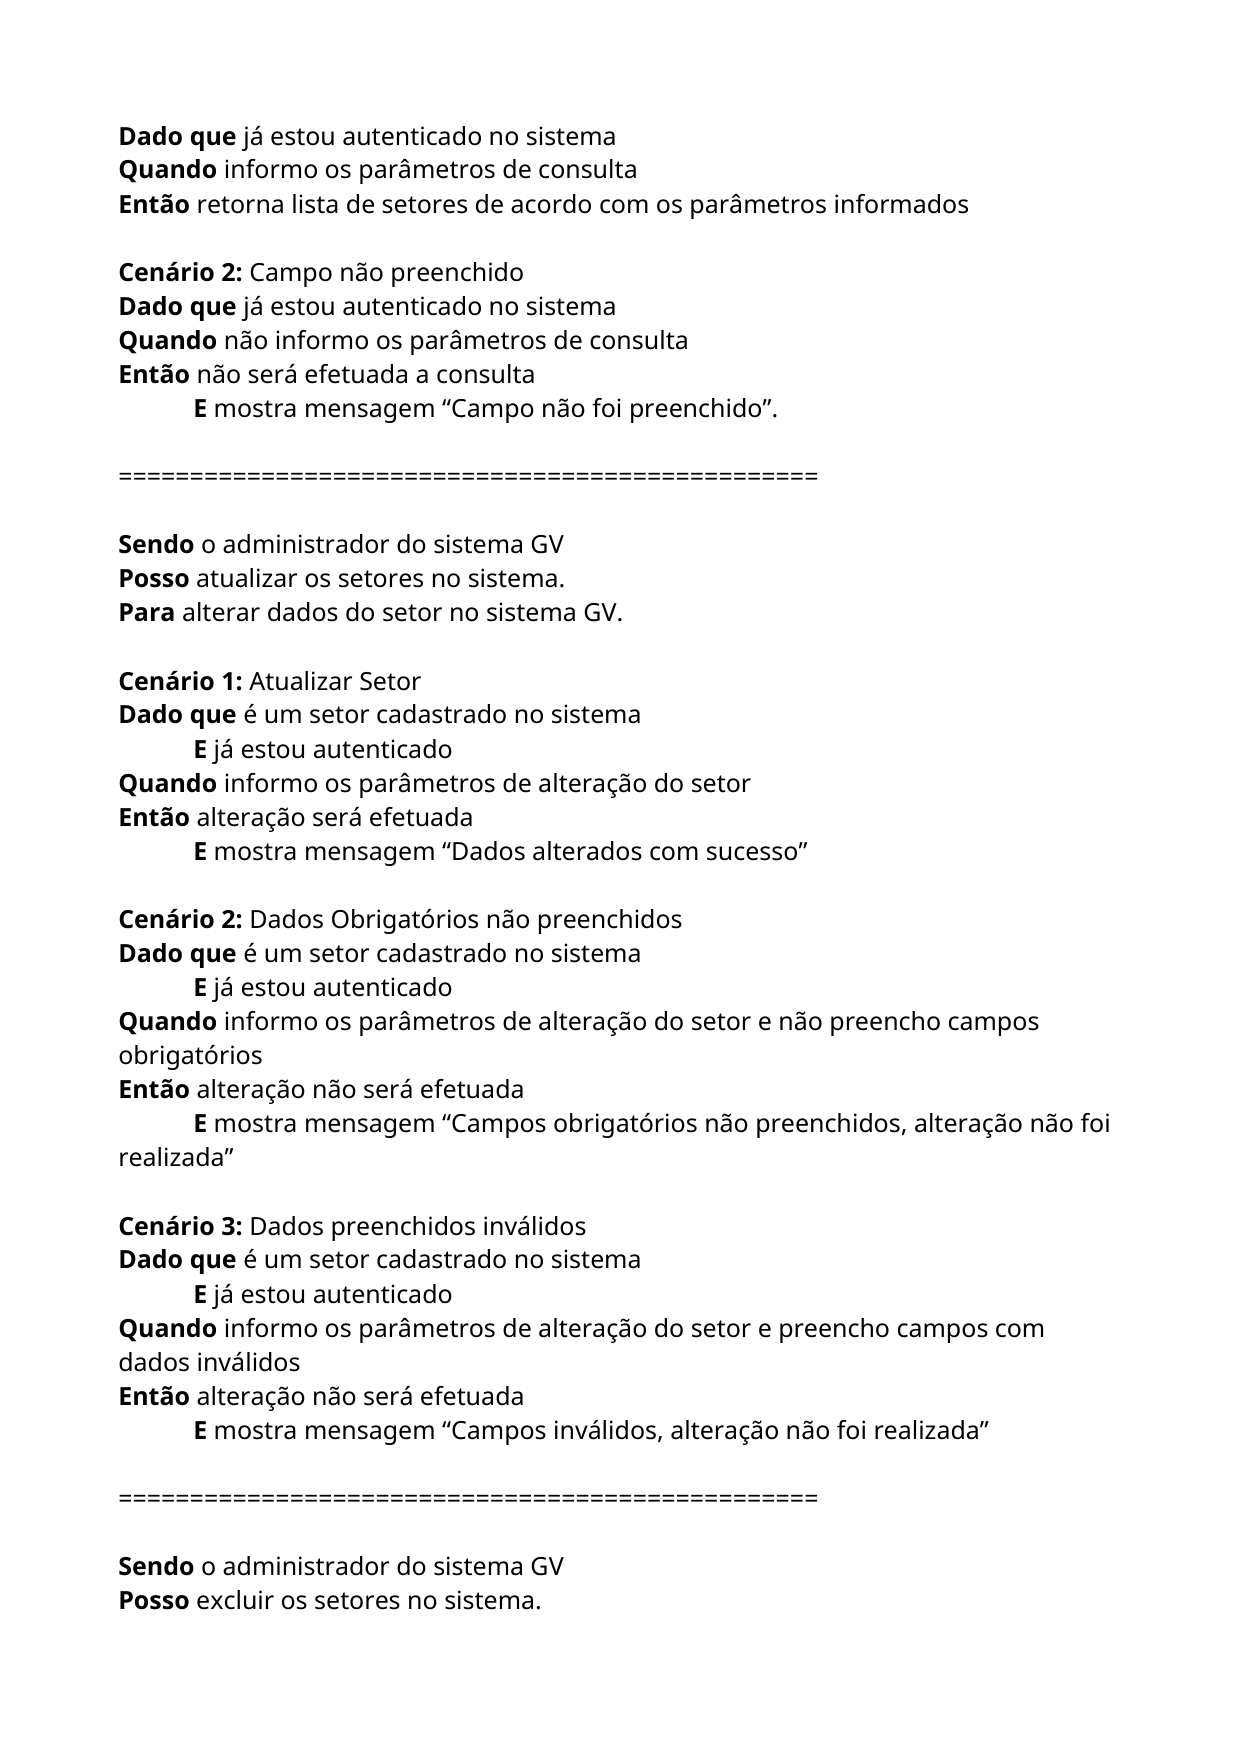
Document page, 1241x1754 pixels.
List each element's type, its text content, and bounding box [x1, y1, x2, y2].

text Posso atualizar os setores no sistema. [118, 561, 1122, 595]
text Cenário 1: Atualizar Setor [118, 663, 1122, 697]
text E mostra mensagem “Campo não foi preenchido”. [118, 391, 1122, 425]
text E mostra mensagem “Campos obrigatórios não preenchidos, alteração não foi realizada” [118, 1106, 1122, 1174]
text ================================================= [118, 459, 1122, 493]
text Cenário 3: Dados preenchidos inválidos [118, 1208, 1122, 1242]
text Então retorna lista de setores de acordo com os parâmetros informados [118, 186, 1122, 220]
text Cenário 2: Dados Obrigatórios não preenchidos [118, 902, 1122, 936]
text Dado que já estou autenticado no sistema [118, 118, 1122, 152]
text Então não será efetuada a consulta [118, 357, 1122, 391]
text Posso excluir os setores no sistema. [118, 1583, 1122, 1617]
text Quando informo os parâmetros de alteração do setor e preencho campos com dados inválidos [118, 1310, 1122, 1378]
text Dado que é um setor cadastrado no sistema [118, 1242, 1122, 1276]
text Quando não informo os parâmetros de consulta [118, 322, 1122, 357]
text Sendo o administrador do sistema GV [118, 527, 1122, 561]
text E mostra mensagem “Dados alterados com sucesso” [118, 833, 1122, 867]
text Então alteração será efetuada [118, 799, 1122, 833]
text Dado que é um setor cadastrado no sistema [118, 936, 1122, 970]
text E mostra mensagem “Campos inválidos, alteração não foi realizada” [118, 1412, 1122, 1447]
text Então alteração não será efetuada [118, 1072, 1122, 1106]
text Para alterar dados do setor no sistema GV. [118, 595, 1122, 629]
text Quando informo os parâmetros de alteração do setor e não preencho campos obrigatórios [118, 1004, 1122, 1072]
text E já estou autenticado [118, 970, 1122, 1004]
text E já estou autenticado [118, 1276, 1122, 1310]
text Cenário 2: Campo não preenchido [118, 254, 1122, 288]
text Dado que já estou autenticado no sistema [118, 288, 1122, 322]
text Dado que é um setor cadastrado no sistema [118, 697, 1122, 731]
text Sendo o administrador do sistema GV [118, 1549, 1122, 1583]
text E já estou autenticado [118, 731, 1122, 765]
text Quando informo os parâmetros de alteração do setor [118, 765, 1122, 799]
text ================================================= [118, 1481, 1122, 1515]
text Então alteração não será efetuada [118, 1378, 1122, 1412]
text Quando informo os parâmetros de consulta [118, 152, 1122, 186]
